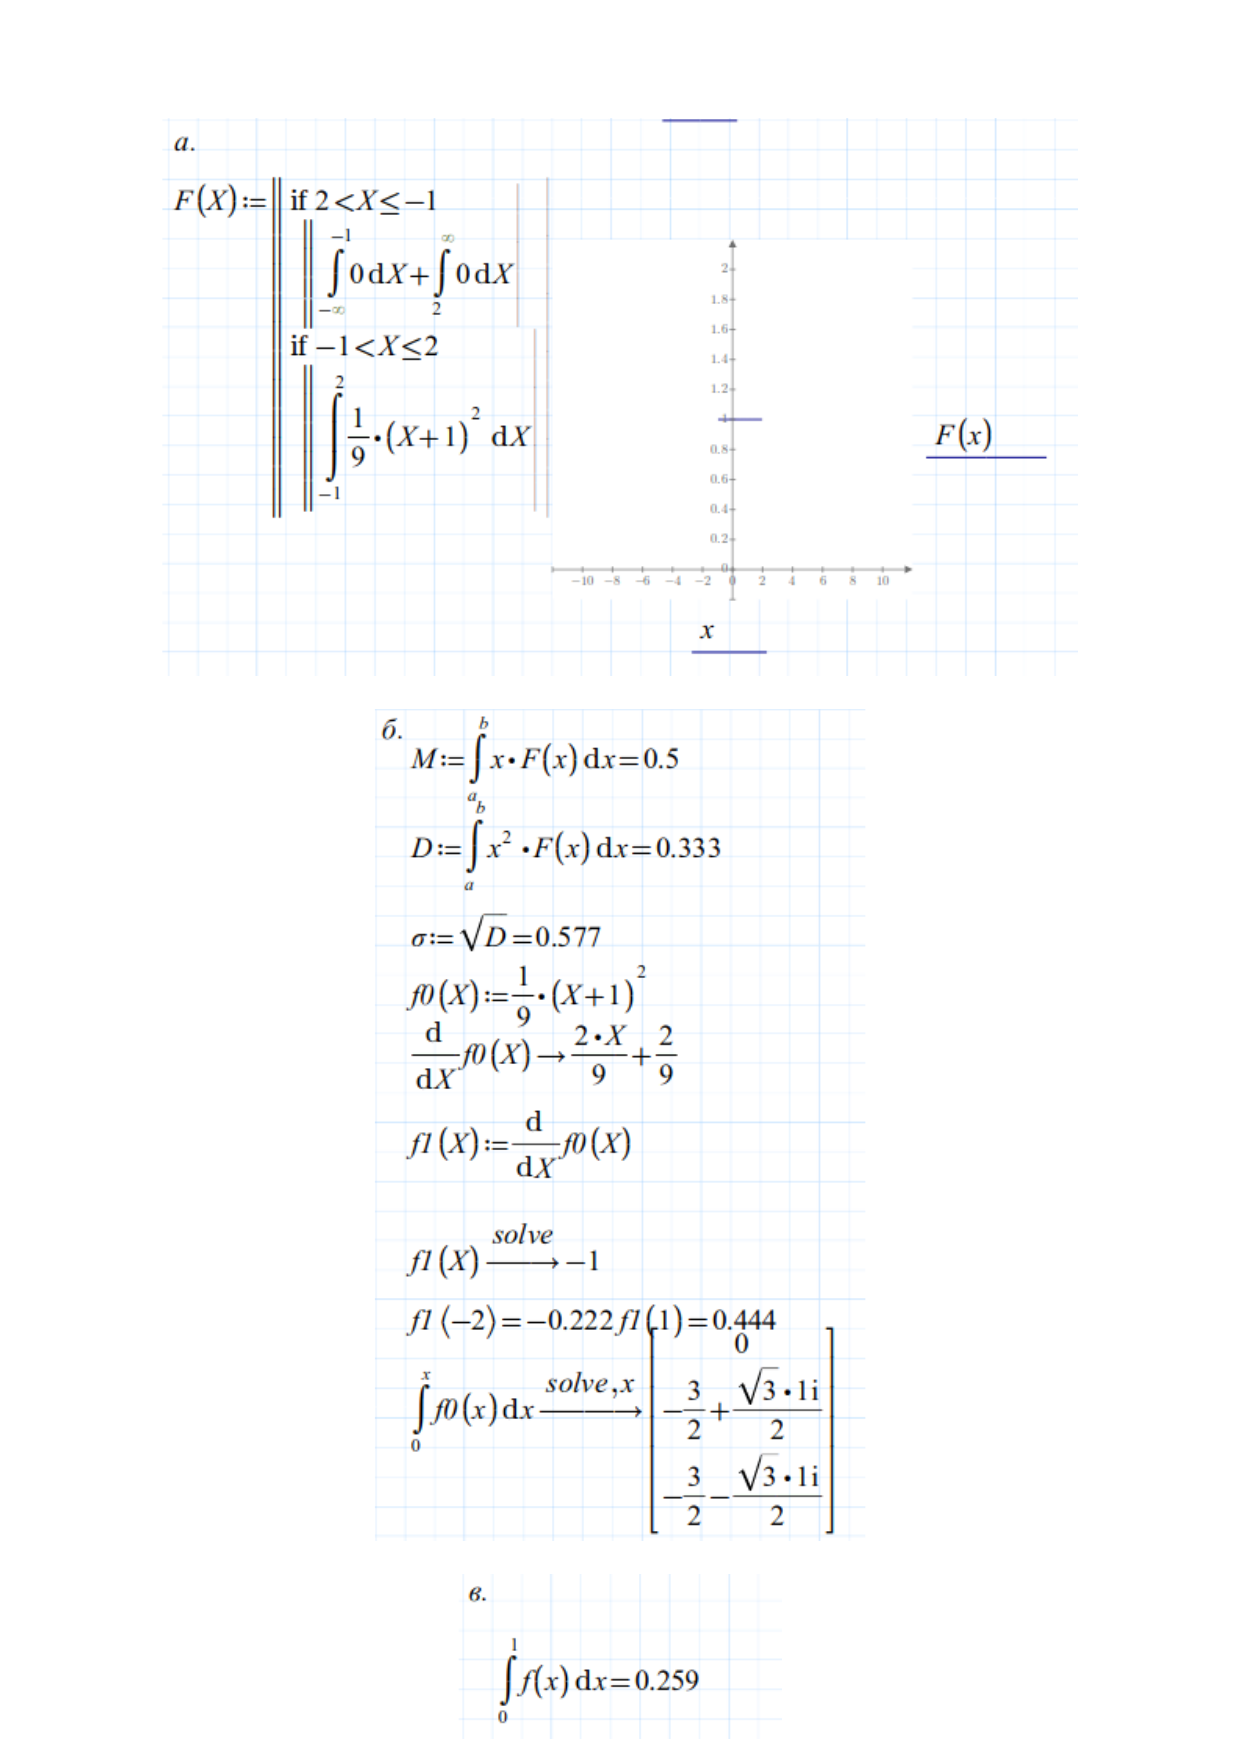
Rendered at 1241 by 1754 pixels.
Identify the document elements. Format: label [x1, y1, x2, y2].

picture [458, 1574, 782, 1739]
picture [162, 118, 1078, 676]
picture [374, 709, 866, 1541]
